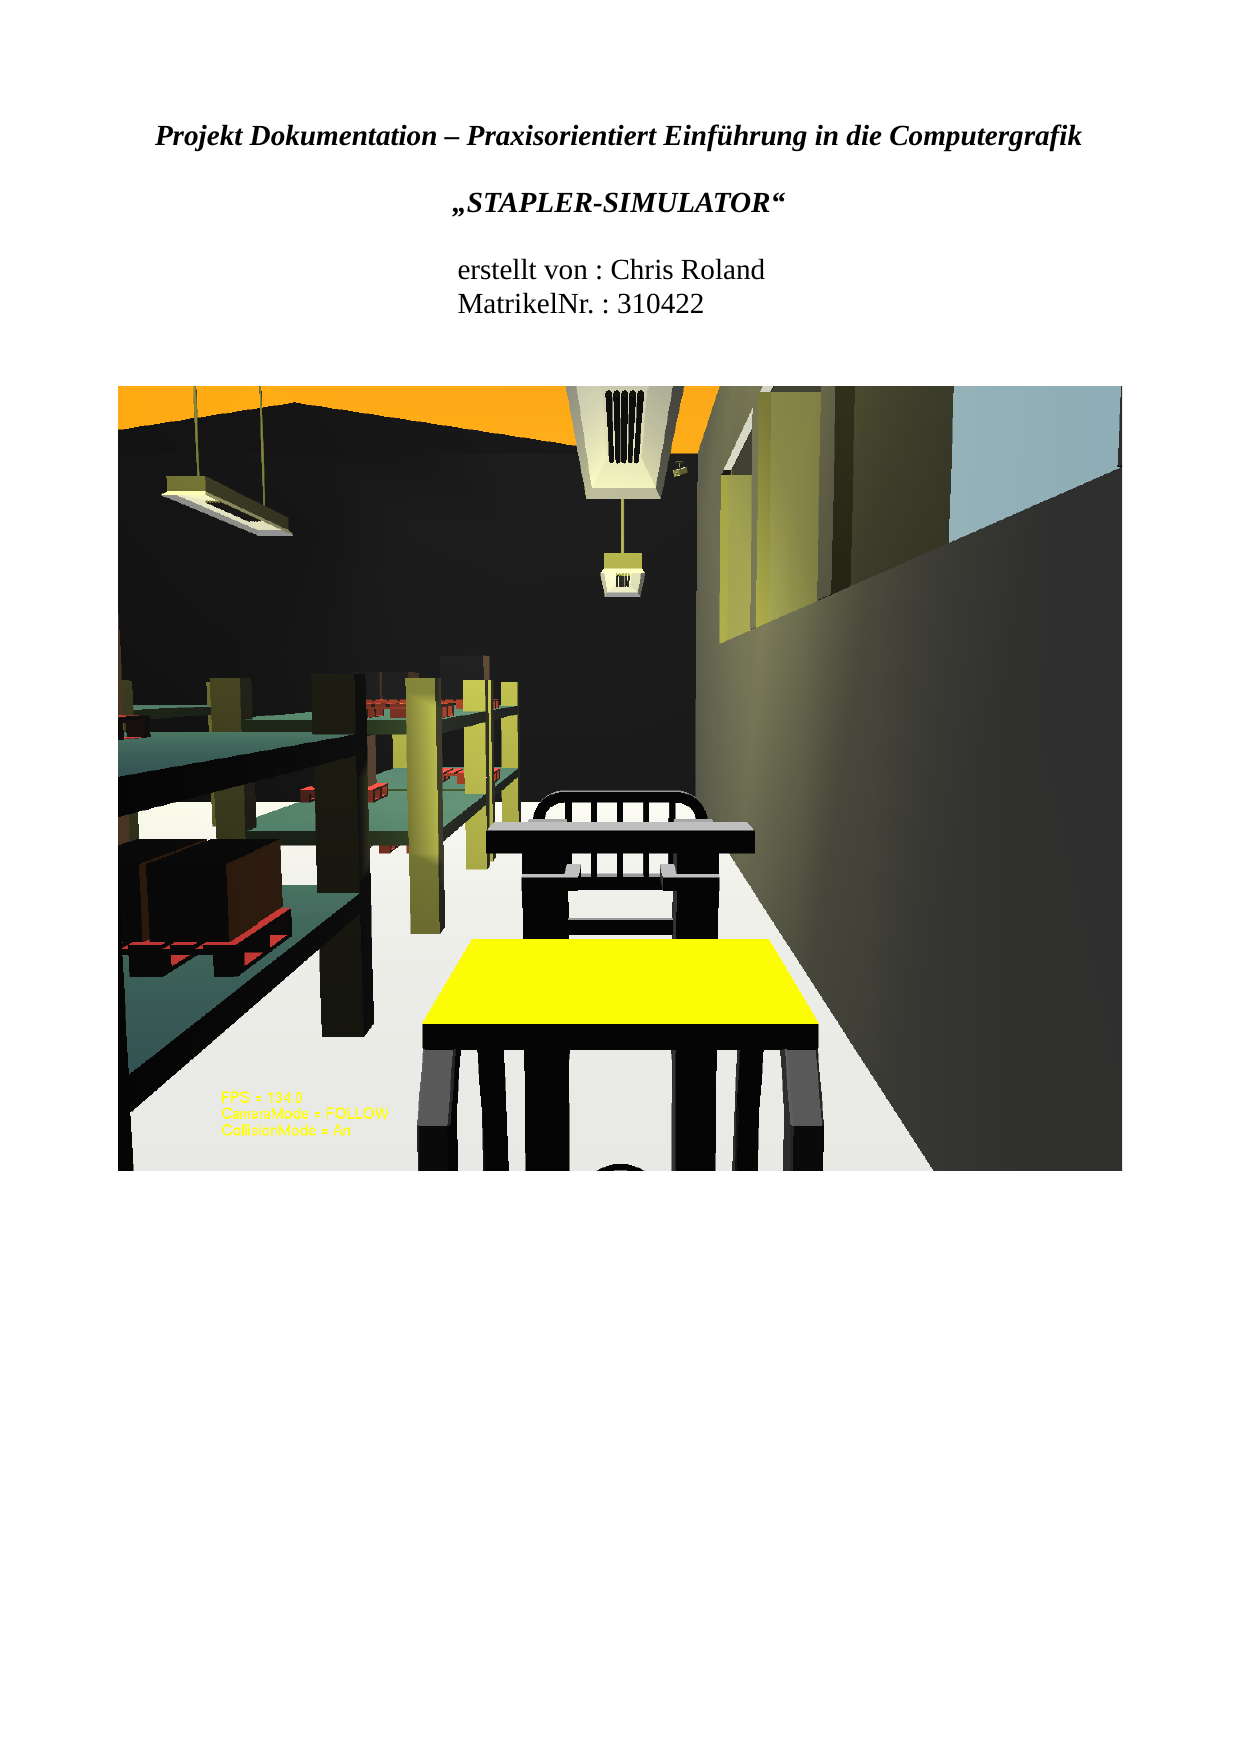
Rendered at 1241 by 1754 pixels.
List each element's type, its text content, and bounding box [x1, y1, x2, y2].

text „STAPLER-SIMULATOR“ [118, 185, 1122, 219]
text MatrikelNr. : 310422 [118, 286, 1122, 319]
text Projekt Dokumentation – Praxisorientiert Einführung in die Computergrafik [118, 118, 1122, 152]
text erstellt von : Chris Roland [118, 252, 1122, 286]
picture [118, 386, 1123, 1171]
